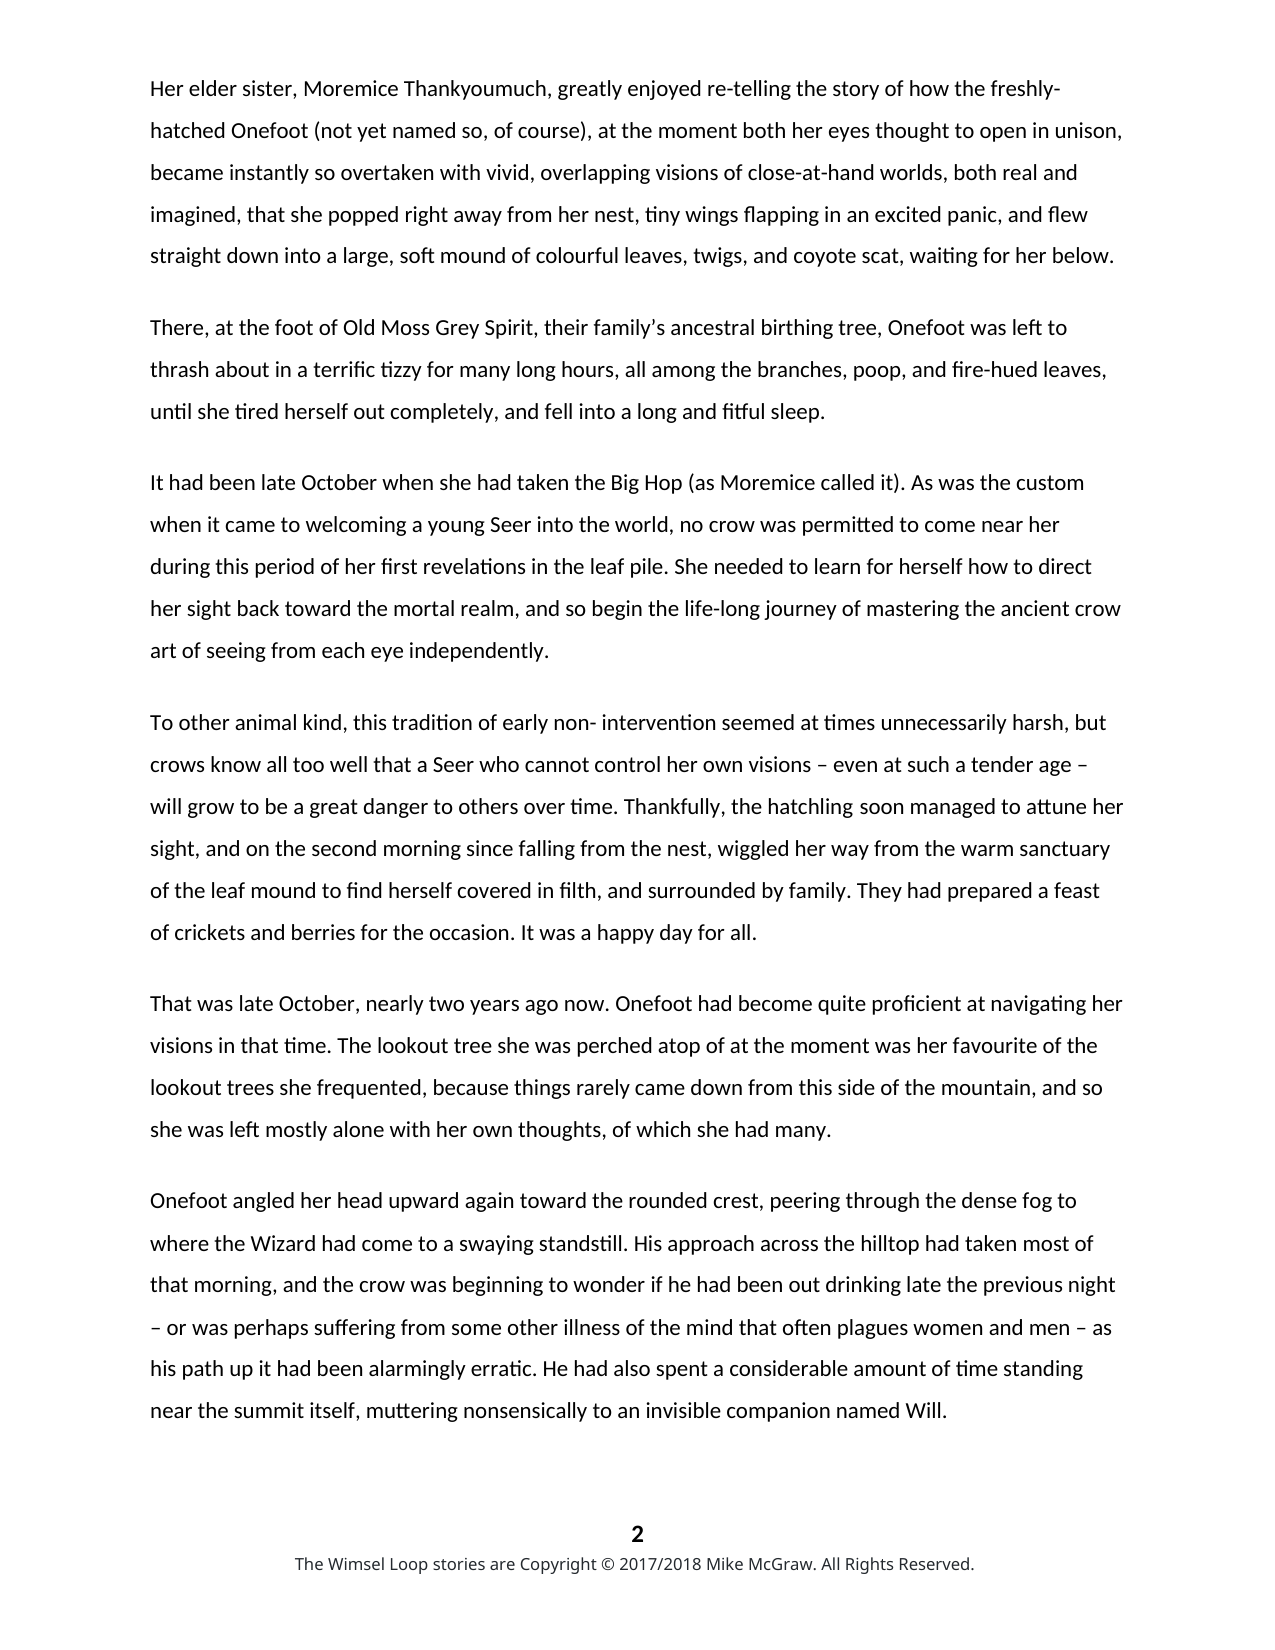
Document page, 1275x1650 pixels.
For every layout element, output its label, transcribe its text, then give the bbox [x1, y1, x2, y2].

text To other animal kind, this tradition of early non- intervention seemed at times unnecessarily harsh, but crows know all too well that a Seer who cannot control her own visions – even at such a tender age – will grow to be a great danger to others over time. Thankfully, the hatchling soon managed to attune her sight, and on the second morning since falling from the nest, wiggled her way from the warm sanctuary of the leaf mound to find herself covered in filth, and surrounded by family. They had prepared a feast of crickets and berries for the occasion. It was a happy day for all. [150, 708, 1125, 946]
text That was late October, nearly two years ago now. Onefoot had become quite proficient at navigating her visions in that time. The lookout tree she was perched atop of at the moment was her favourite of the lookout trees she frequented, because things rarely came down from this side of the mountain, and so she was left mostly alone with her own thoughts, of which she had many. [150, 989, 1125, 1143]
text Onefoot angled her head upward again toward the rounded crest, peering through the dense fog to where the Wizard had come to a swaying standstill. His approach across the hilltop had taken most of that morning, and the crow was beginning to wonder if he had been out drinking late the previous night – or was perhaps suffering from some other illness of the mind that often plagues women and men – as his path up it had been alarmingly erratic. He had also spent a considerable amount of time standing near the summit itself, muttering nonsensically to an invisible companion named Will. [150, 1187, 1125, 1424]
text Her elder sister, Moremice Thankyoumuch, greatly enjoyed re-telling the story of how the freshly-hatched Onefoot (not yet named so, of course), at the moment both her eyes thought to open in unison, became instantly so overtaken with vivid, overlapping visions of close-at-hand worlds, both real and imagined, that she popped right away from her nest, tiny wings flapping in an excited panic, and flew straight down into a large, soft mound of colourful leaves, twigs, and coyote scat, waiting for her below. [150, 74, 1125, 270]
text There, at the foot of Old Moss Grey Spirit, their family’s ancestral birthing tree, Onefoot was left to thrash about in a terrific tizzy for many long hours, all among the branches, poop, and fire-hued leaves, until she tired herself out completely, and fell into a long and fitful sleep. [150, 313, 1125, 425]
text It had been late October when she had taken the Big Hop (as Moremice called it). As was the custom when it came to welcoming a young Seer into the world, no crow was permitted to come near her during this period of her first revelations in the leaf pile. She needed to learn for herself how to direct her sight back toward the mortal realm, and so begin the life-long journey of mastering the ancient crow art of seeing from each eye independently. [150, 468, 1125, 664]
